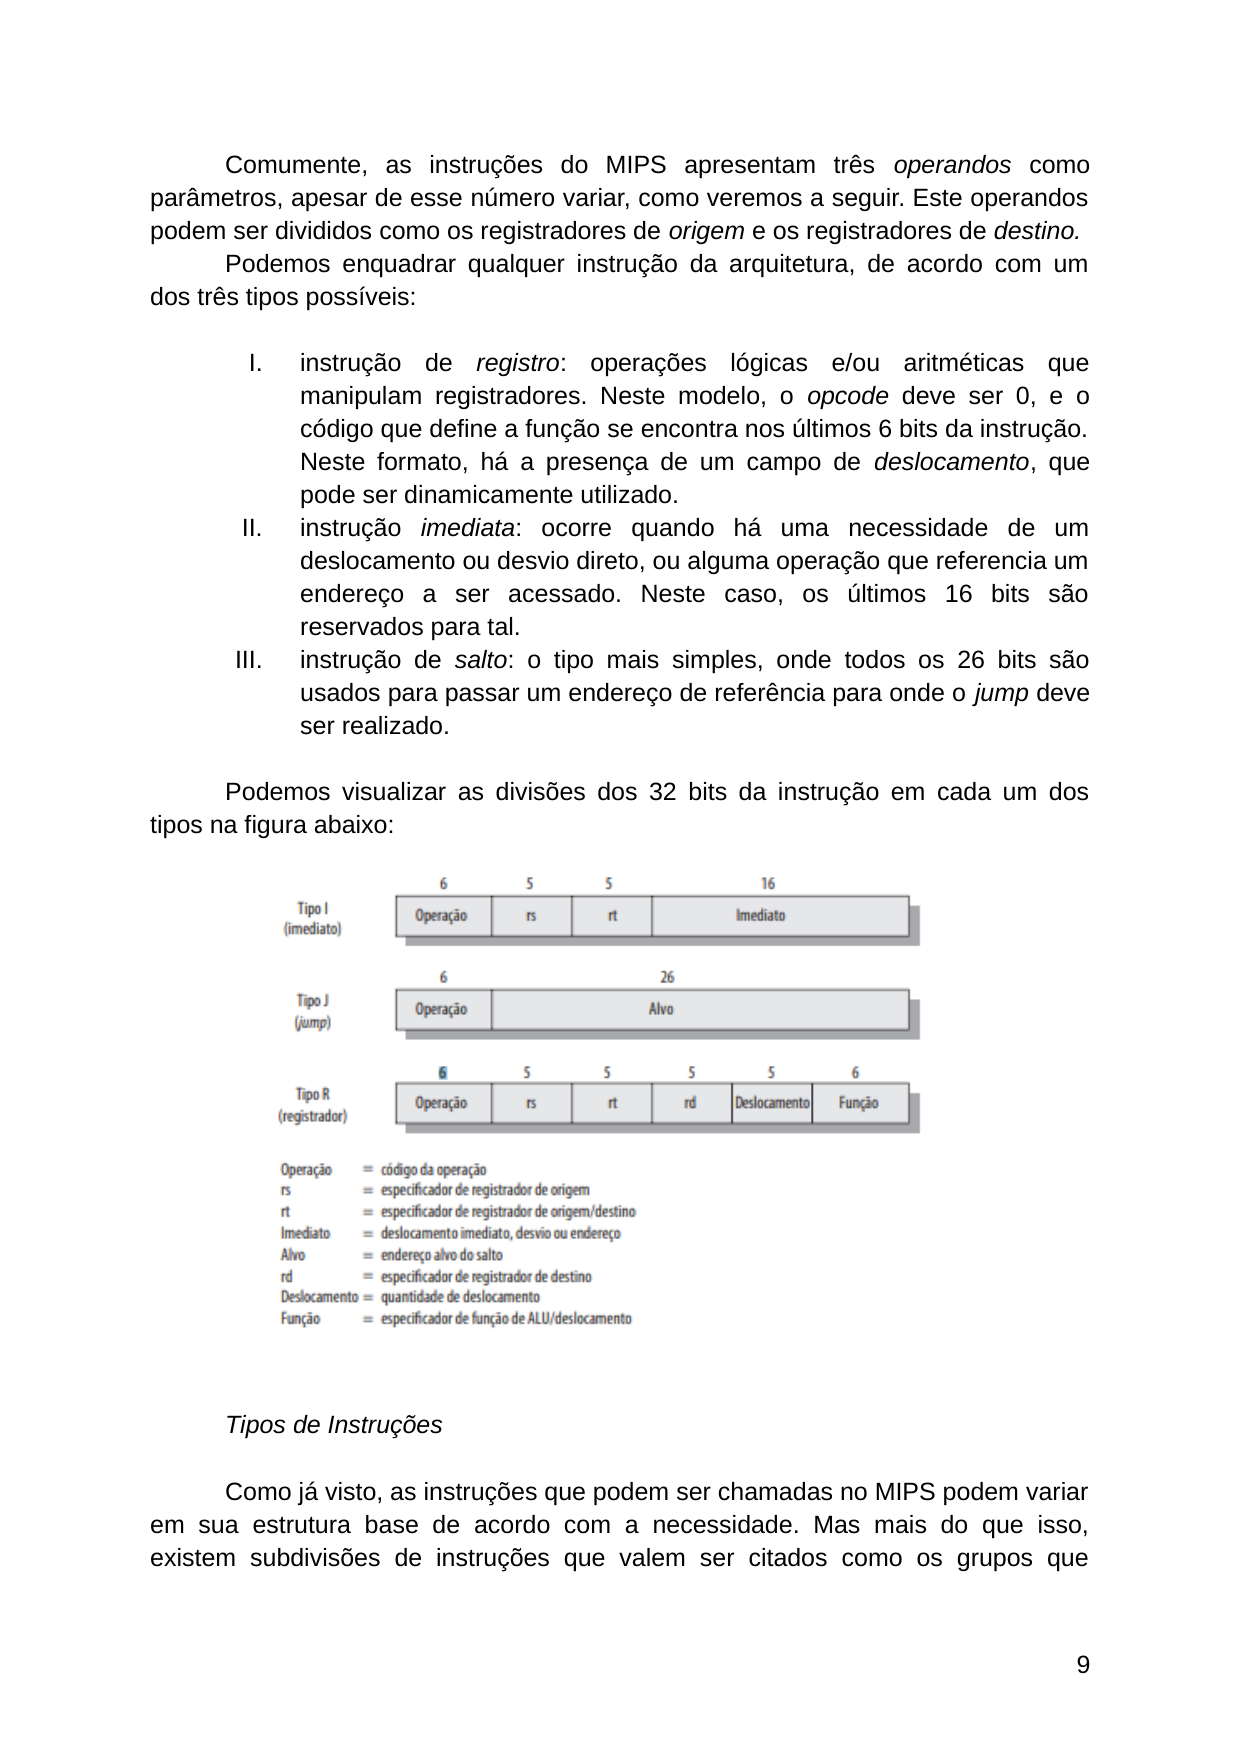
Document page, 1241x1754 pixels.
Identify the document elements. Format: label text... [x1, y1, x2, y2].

text Podemos enquadrar qualquer instrução da arquitetura, de acordo com um dos três tipos possíveis: [150, 249, 1090, 311]
subtitle Tipos de Instruções [150, 1411, 1090, 1439]
text Como já visto, as instruções que podem ser chamadas no MIPS podem variar em sua estrutura base de acordo com a necessidade. Mas mais do que isso, existem subdivisões de instruções que valem ser citados como os grupos que [150, 1477, 1090, 1571]
text Comumente, as instruções do MIPS apresentam três operandos como parâmetros, apesar de esse número variar, como veremos a seguir. Este operandos podem ser divididos como os registradores de origem e os registradores de destino. [150, 150, 1090, 245]
list instrução de salto: o tipo mais simples, onde todos os 26 bits são usados para passar um endereço de referência para onde o jump deve ser realizado. [262, 645, 1090, 740]
list instrução de registro: operações lógicas e/ou aritméticas que manipulam registradores. Neste modelo, o opcode deve ser 0, e o código que define a função se encontra nos últimos 6 bits da instrução. Neste formato, há a presença de um campo de deslocamento, que pode ser dinamicamente utilizado. [262, 348, 1090, 509]
list instrução imediata: ocorre quando há uma necessidade de um deslocamento ou desvio direto, ou alguma operação que referencia um endereço a ser acessado. Neste caso, os últimos 16 bits são reservados para tal. [262, 513, 1090, 641]
text Podemos visualizar as divisões dos 32 bits da instrução em cada um dos tipos na figura abaixo: [150, 777, 1090, 839]
picture [274, 876, 967, 1341]
